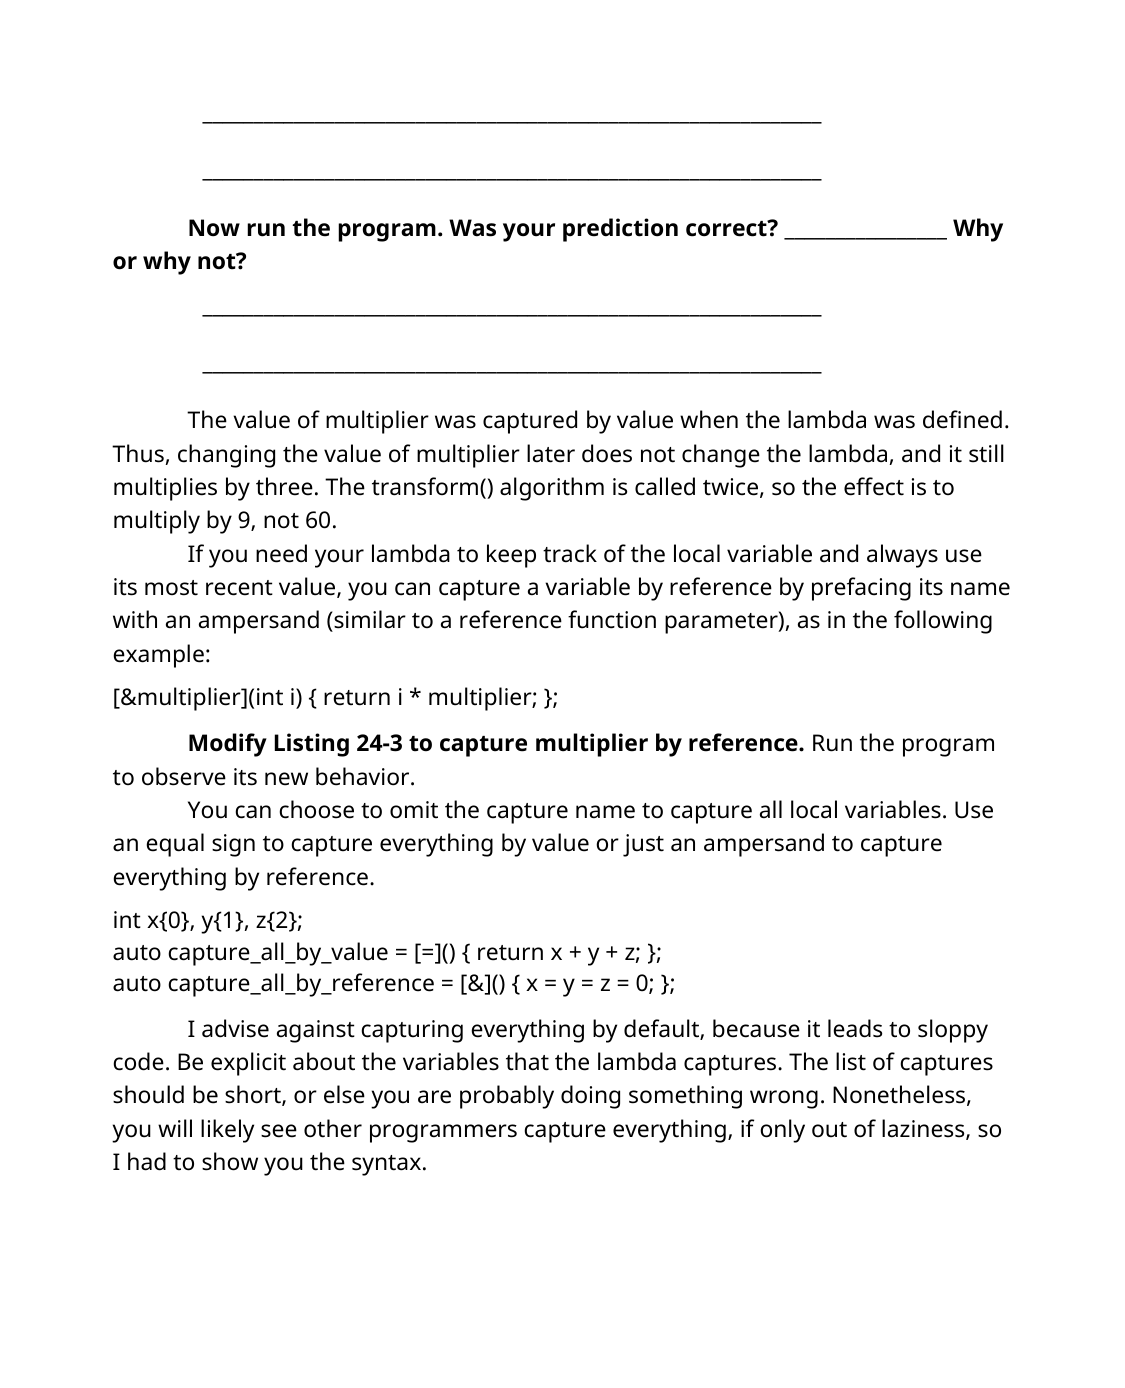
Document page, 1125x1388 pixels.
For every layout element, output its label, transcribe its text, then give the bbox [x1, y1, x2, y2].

text Modify Listing 24-3 to capture multiplier by reference. Run the program to observe its new behavior. [112, 725, 1012, 792]
list _____________________________________________________________ [202, 345, 1012, 377]
list _____________________________________________________________ [202, 289, 1012, 320]
list _____________________________________________________________ [202, 96, 1012, 127]
text If you need your lambda to keep track of the local variable and always use its most recent value, you can capture a variable by reference by prefacing its name with an ampersand (similar to a reference function parameter), as in the following example: [112, 536, 1012, 669]
list _____________________________________________________________ [202, 153, 1012, 184]
text I advise against capturing everything by default, because it leads to sloppy code. Be explicit about the variables that the lambda captures. The list of captures should be short, or else you are probably doing something wrong. Nonetheless, you will likely see other programmers capture everything, if only out of laziness, so I had to show you the syntax. [112, 1011, 1012, 1177]
text [&multiplier](int i) { return i * multiplier; }; [112, 681, 1012, 713]
text Now run the program. Was your prediction correct? ________________ Why or why not? [112, 209, 1012, 276]
text The value of multiplier was captured by value when the lambda was defined. Thus, changing the value of multiplier later does not change the lambda, and it still multiplies by three. The transform() algorithm is called twice, so the effect is to multiply by 9, not 60. [112, 402, 1012, 536]
text auto capture_all_by_reference = [&]() { x = y = z = 0; }; [112, 967, 1012, 998]
text auto capture_all_by_value = [=]() { return x + y + z; }; [112, 936, 1012, 967]
text int x{0}, y{1}, z{2}; [112, 904, 1012, 936]
text You can choose to omit the capture name to capture all local variables. Use an equal sign to capture everything by value or just an ampersand to capture everything by reference. [112, 792, 1012, 892]
